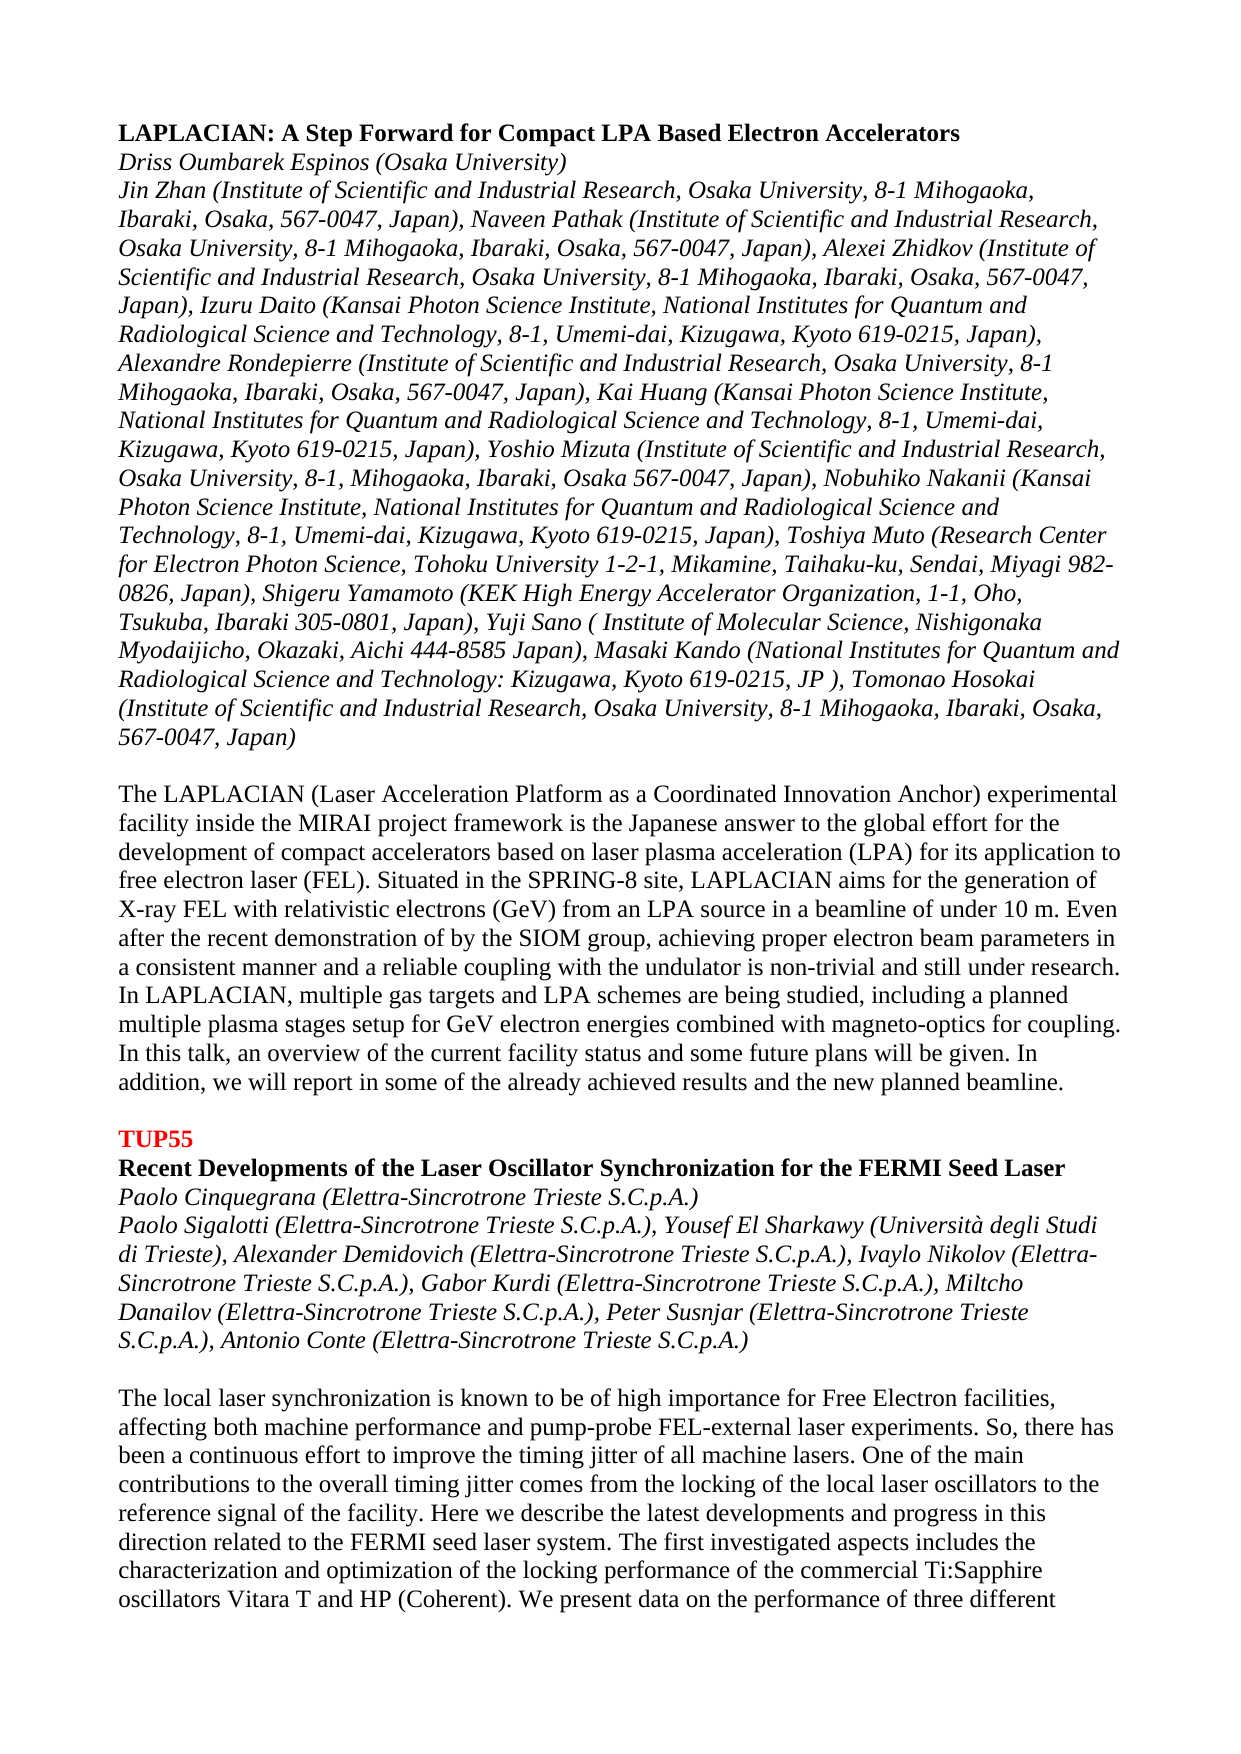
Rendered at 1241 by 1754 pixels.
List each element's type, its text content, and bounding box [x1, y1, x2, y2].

subtitle Paolo Sigalotti (Elettra-Sincrotrone Trieste S.C.p.A.), Yousef El Sharkawy (Università degli Studi di Trieste), Alexander Demidovich (Elettra-Sincrotrone Trieste S.C.p.A.), Ivaylo Nikolov (Elettra-Sincrotrone Trieste S.C.p.A.), Gabor Kurdi (Elettra-Sincrotrone Trieste S.C.p.A.), Miltcho Danailov (Elettra-Sincrotrone Trieste S.C.p.A.), Peter Susnjar (Elettra-Sincrotrone Trieste S.C.p.A.), Antonio Conte (Elettra-Sincrotrone Trieste S.C.p.A.) [118, 1211, 1122, 1354]
subtitle Paolo Cinquegrana (Elettra-Sincrotrone Trieste S.C.p.A.) [118, 1182, 1122, 1211]
subtitle Jin Zhan (Institute of Scientific and Industrial Research, Osaka University, 8-1 Mihogaoka, Ibaraki, Osaka, 567-0047, Japan), Naveen Pathak (Institute of Scientific and Industrial Research, Osaka University, 8-1 Mihogaoka, Ibaraki, Osaka, 567-0047, Japan), Alexei Zhidkov (Institute of Scientific and Industrial Research, Osaka University, 8-1 Mihogaoka, Ibaraki, Osaka, 567-0047, Japan), Izuru Daito (Kansai Photon Science Institute, National Institutes for Quantum and Radiological Science and Technology, 8-1, Umemi-dai, Kizugawa, Kyoto 619-0215, Japan), Alexandre Rondepierre (Institute of Scientific and Industrial Research, Osaka University, 8-1 Mihogaoka, Ibaraki, Osaka, 567-0047, Japan), Kai Huang (Kansai Photon Science Institute, National Institutes for Quantum and Radiological Science and Technology, 8-1, Umemi-dai, Kizugawa, Kyoto 619-0215, Japan), Yoshio Mizuta (Institute of Scientific and Industrial Research, Osaka University, 8-1, Mihogaoka, Ibaraki, Osaka 567-0047, Japan), Nobuhiko Nakanii (Kansai Photon Science Institute, National Institutes for Quantum and Radiological Science and Technology, 8-1, Umemi-dai, Kizugawa, Kyoto 619-0215, Japan), Toshiya Muto (Research Center for Electron Photon Science, Tohoku University 1-2-1, Mikamine, Taihaku-ku, Sendai, Miyagi 982-0826, Japan), Shigeru Yamamoto (KEK High Energy Accelerator Organization, 1-1, Oho, Tsukuba, Ibaraki 305-0801, Japan), Yuji Sano ( Institute of Molecular Science, Nishigonaka Myodaijicho, Okazaki, Aichi 444-8585 Japan), Masaki Kando (National Institutes for Quantum and Radiological Science and Technology: Kizugawa, Kyoto 619-0215, JP ), Tomonao Hosokai (Institute of Scientific and Industrial Research, Osaka University, 8-1 Mihogaoka, Ibaraki, Osaka, 567-0047, Japan) [118, 176, 1122, 751]
text The LAPLACIAN (Laser Acceleration Platform as a Coordinated Innovation Anchor) experimental facility inside the MIRAI project framework is the Japanese answer to the global effort for the development of compact accelerators based on laser plasma acceleration (LPA) for its application to free electron laser (FEL). Situated in the SPRING-8 site, LAPLACIAN aims for the generation of X-ray FEL with relativistic electrons (GeV) from an LPA source in a beamline of under 10 m. Even after the recent demonstration of by the SIOM group, achieving proper electron beam parameters in a consistent manner and a reliable coupling with the undulator is non-trivial and still under research. In LAPLACIAN, multiple gas targets and LPA schemes are being studied, including a planned multiple plasma stages setup for GeV electron energies combined with magneto-optics for coupling. In this talk, an overview of the current facility status and some future plans will be given. In addition, we will report in some of the already achieved results and the new planned beamline. [118, 779, 1122, 1096]
subtitle Driss Oumbarek Espinos (Osaka University) [118, 147, 1122, 176]
subtitle LAPLACIAN: A Step Forward for Compact LPA Based Electron Accelerators [118, 118, 1122, 147]
subtitle Recent Developments of the Laser Oscillator Synchronization for the FERMI Seed Laser [118, 1153, 1122, 1182]
subtitle TUP55 [118, 1124, 1122, 1153]
text The local laser synchronization is known to be of high importance for Free Electron facilities, affecting both machine performance and pump-probe FEL-external laser experiments. So, there has been a continuous effort to improve the timing jitter of all machine lasers. One of the main contributions to the overall timing jitter comes from the locking of the local laser oscillators to the reference signal of the facility. Here we describe the latest developments and progress in this direction related to the FERMI seed laser system. The first investigated aspects includes the characterization and optimization of the locking performance of the commercial Ti:Sapphire oscillators Vitara T and HP (Coherent). We present data on the performance of three different [118, 1383, 1122, 1613]
